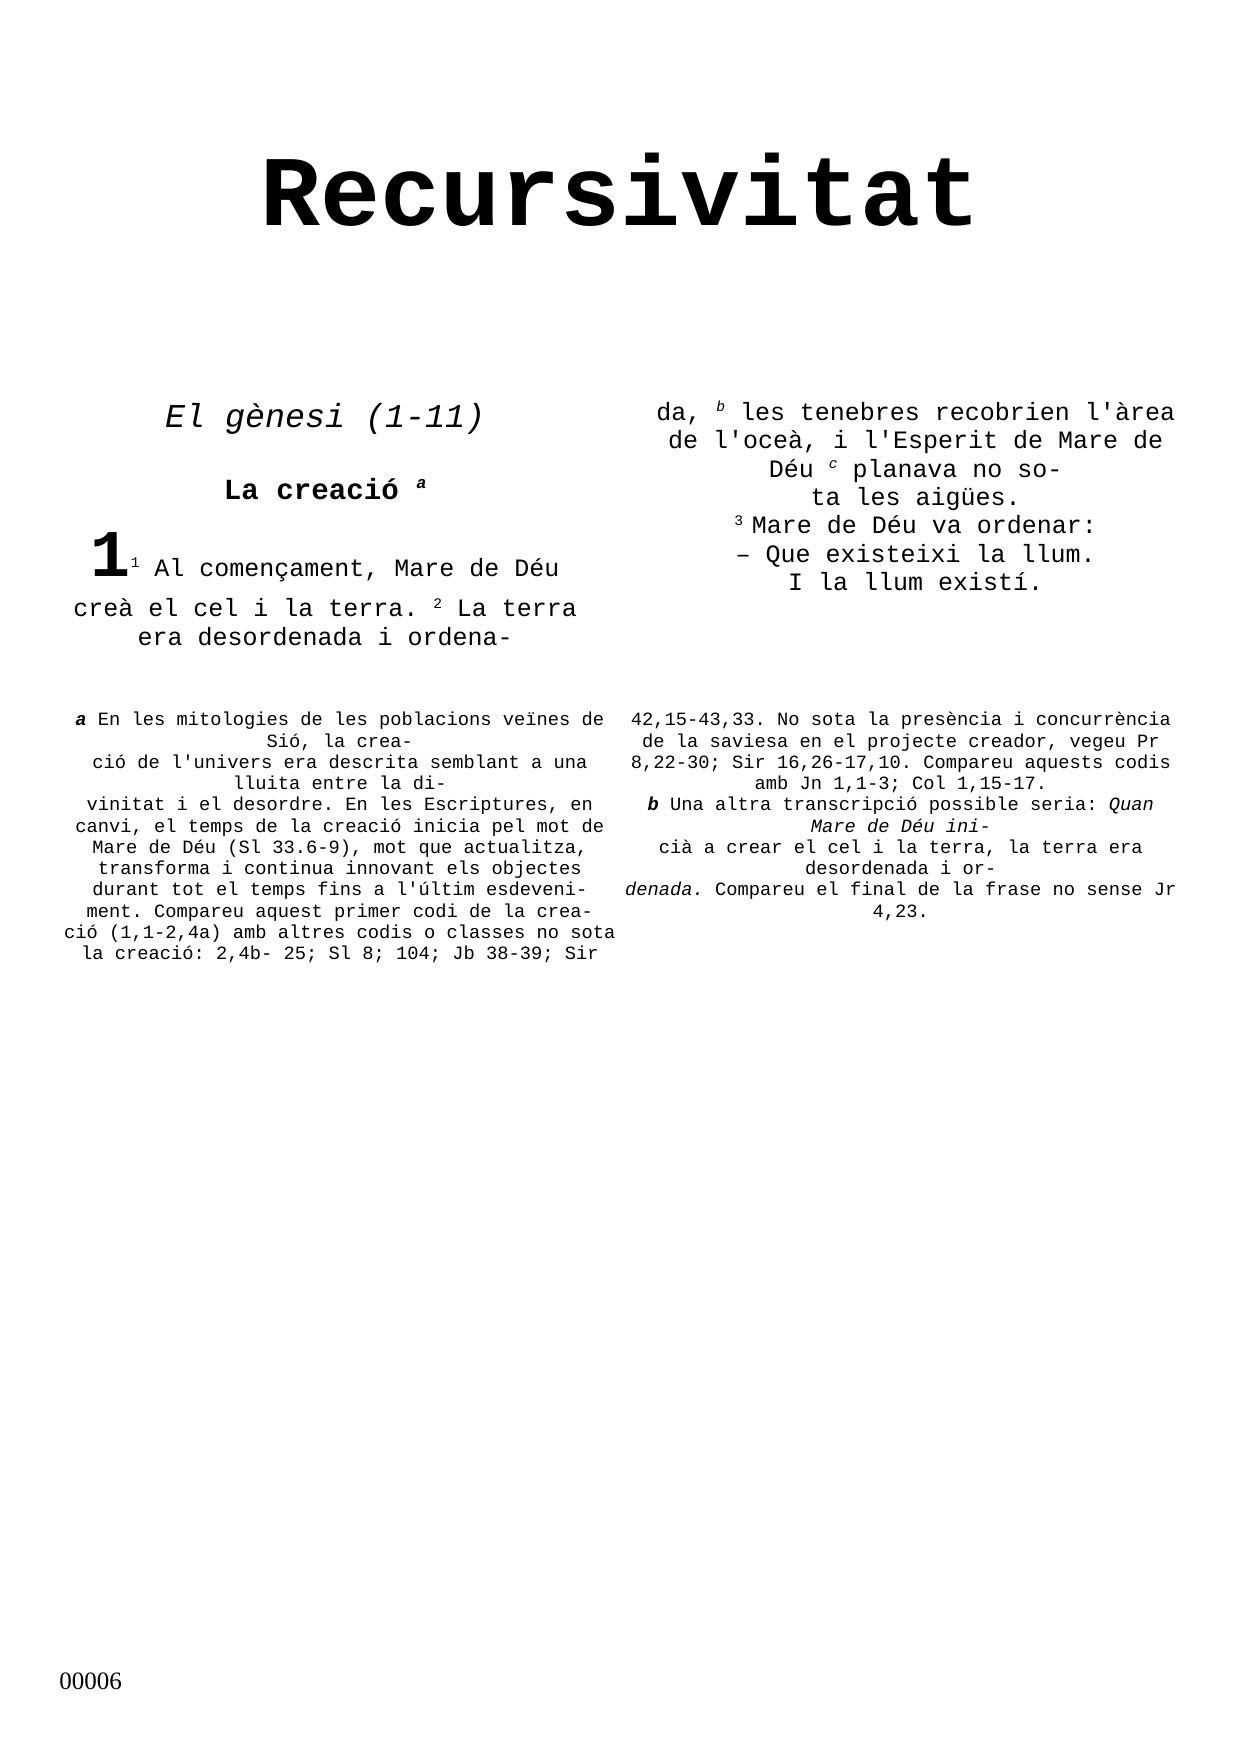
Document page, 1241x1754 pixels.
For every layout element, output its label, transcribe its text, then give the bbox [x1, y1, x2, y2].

text denada. Compareu el final de la frase no sense Jr 4,23. [620, 880, 1181, 923]
text – Que existeixi la llum. [649, 541, 1181, 570]
text 3 Mare de Déu va ordenar: [649, 513, 1181, 541]
text ment. Compareu aquest primer codi de la crea- [59, 901, 620, 923]
text b Una altra transcripció possible seria: Quan Mare de Déu ini- [620, 795, 1181, 838]
subtitle El gènesi (1-11) [59, 400, 591, 438]
text a En les mitologies de les poblacions veïnes de Sió, la crea- [59, 710, 620, 753]
text 11 Al començament, Mare de Déu creà el cel i la terra. 2 La terra era desordenada i ordena- [59, 521, 591, 653]
subtitle Recursivitat [59, 142, 1181, 255]
text cià a crear el cel i la terra, la terra era desordenada i or- [620, 838, 1181, 880]
subtitle La creació a [59, 475, 591, 508]
text ta les aigües. [649, 485, 1181, 513]
text ció (1,1-2,4a) amb altres codis o classes no sota la creació: 2,4b- 25; Sl 8; 104; Jb 38-39; Sir [59, 923, 620, 965]
text da, b les tenebres recobrien l'àrea de l'oceà, i l'Esperit de Mare de Déu c planava no so- [649, 400, 1181, 485]
text ció de l'univers era descrita semblant a una lluita entre la di- [59, 753, 620, 795]
text 42,15-43,33. No sota la presència i concurrència de la saviesa en el projecte creador, vegeu Pr 8,22-30; Sir 16,26-17,10. Compareu aquests codis amb Jn 1,1-3; Col 1,15-17. [620, 710, 1181, 795]
text vinitat i el desordre. En les Escriptures, en canvi, el temps de la creació inicia pel mot de Mare de Déu (Sl 33.6-9), mot que actualitza, transforma i continua innovant els objectes durant tot el temps fins a l'últim esdeveni- [59, 795, 620, 901]
text I la llum existí. [649, 570, 1181, 598]
